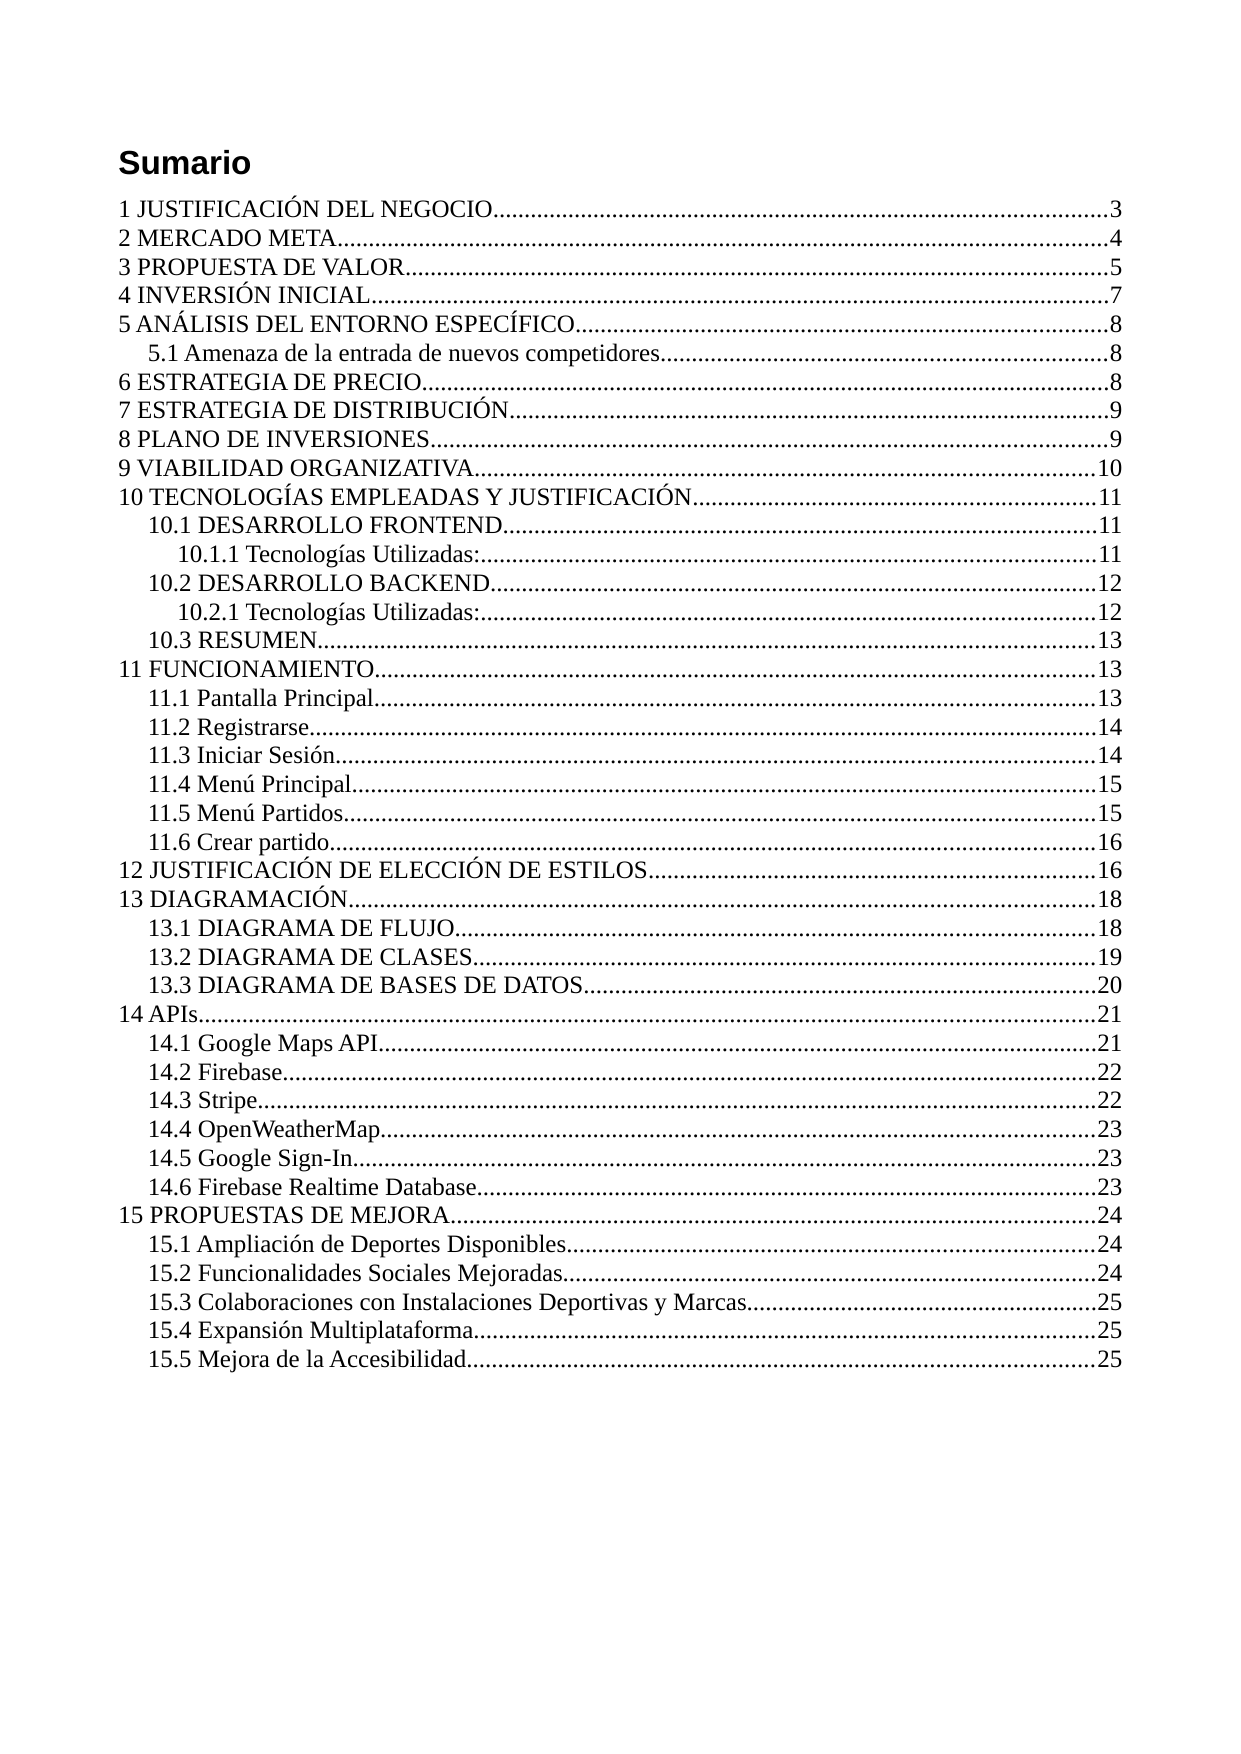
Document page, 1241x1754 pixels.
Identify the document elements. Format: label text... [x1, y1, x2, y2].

text 15.1 Ampliación de Deportes Disponibles 24 [148, 1229, 1122, 1258]
text 14.5 Google Sign-In 23 [148, 1143, 1122, 1172]
text 10.2.1 Tecnologías Utilizadas: 12 [177, 597, 1122, 625]
text 15.3 Colaboraciones con Instalaciones Deportivas y Marcas 25 [148, 1287, 1122, 1315]
text 10.2 DESARROLLO BACKEND 12 [148, 568, 1122, 597]
text 5 ANÁLISIS DEL ENTORNO ESPECÍFICO 8 [118, 309, 1122, 338]
text 14.1 Google Maps API 21 [148, 1028, 1122, 1057]
text 11.6 Crear partido 16 [148, 827, 1122, 855]
text 13.3 DIAGRAMA DE BASES DE DATOS 20 [148, 970, 1122, 999]
text 15.4 Expansión Multiplataforma 25 [148, 1315, 1122, 1344]
text 11.3 Iniciar Sesión 14 [148, 740, 1122, 769]
text 11.5 Menú Partidos 15 [148, 798, 1122, 827]
text 8 PLANO DE INVERSIONES 9 [118, 424, 1122, 453]
text 11 FUNCIONAMIENTO 13 [118, 654, 1122, 683]
text 15.5 Mejora de la Accesibilidad 25 [148, 1344, 1122, 1373]
text 10.1 DESARROLLO FRONTEND 11 [148, 510, 1122, 539]
text 10.1.1 Tecnologías Utilizadas: 11 [177, 539, 1122, 568]
text 13.2 DIAGRAMA DE CLASES 19 [148, 942, 1122, 970]
text 13.1 DIAGRAMA DE FLUJO 18 [148, 913, 1122, 942]
text 11.4 Menú Principal 15 [148, 769, 1122, 798]
text 14.3 Stripe 22 [148, 1085, 1122, 1114]
text 10.3 RESUMEN 13 [148, 625, 1122, 654]
subtitle Sumario [118, 143, 1122, 182]
text 15 PROPUESTAS DE MEJORA 24 [118, 1200, 1122, 1229]
text 6 ESTRATEGIA DE PRECIO 8 [118, 367, 1122, 395]
text 14.2 Firebase 22 [148, 1057, 1122, 1085]
text 14.6 Firebase Realtime Database 23 [148, 1172, 1122, 1200]
text 11.2 Registrarse 14 [148, 712, 1122, 740]
text 1 JUSTIFICACIÓN DEL NEGOCIO 3 [118, 194, 1122, 223]
text 4 INVERSIÓN INICIAL 7 [118, 280, 1122, 309]
text 10 TECNOLOGÍAS EMPLEADAS Y JUSTIFICACIÓN 11 [118, 482, 1122, 510]
text 14 APIs 21 [118, 999, 1122, 1028]
text 9 VIABILIDAD ORGANIZATIVA 10 [118, 453, 1122, 482]
text 14.4 OpenWeatherMap 23 [148, 1114, 1122, 1143]
text 5.1 Amenaza de la entrada de nuevos competidores 8 [148, 338, 1122, 367]
text 13 DIAGRAMACIÓN 18 [118, 884, 1122, 913]
text 2 MERCADO META 4 [118, 223, 1122, 252]
text 7 ESTRATEGIA DE DISTRIBUCIÓN 9 [118, 395, 1122, 424]
text 11.1 Pantalla Principal 13 [148, 683, 1122, 712]
text 15.2 Funcionalidades Sociales Mejoradas 24 [148, 1258, 1122, 1287]
text 3 PROPUESTA DE VALOR 5 [118, 252, 1122, 280]
text 12 JUSTIFICACIÓN DE ELECCIÓN DE ESTILOS 16 [118, 855, 1122, 884]
